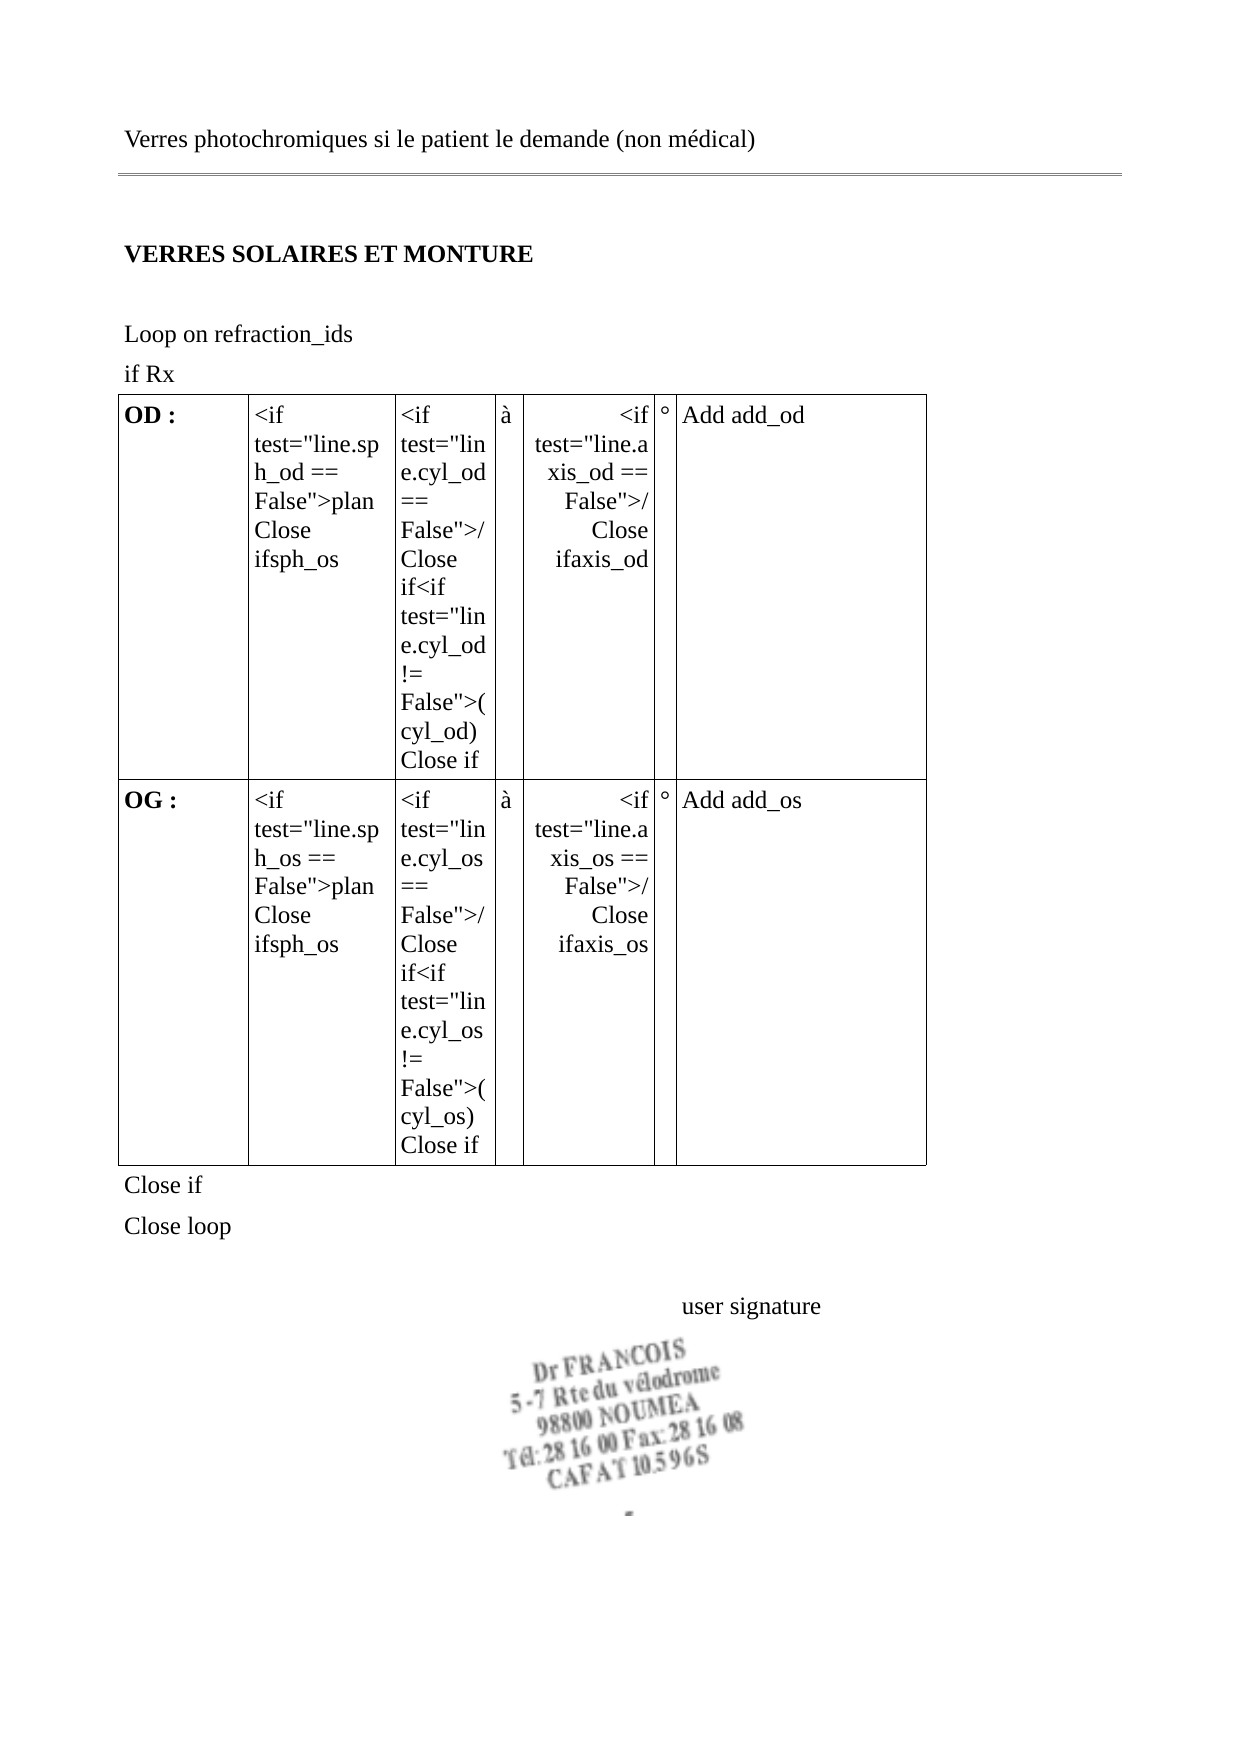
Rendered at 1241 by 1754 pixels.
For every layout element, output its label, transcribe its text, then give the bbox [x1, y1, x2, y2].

table_cell if Rx [118, 354, 395, 394]
table_cell [249, 1166, 395, 1205]
table_cell [676, 354, 926, 394]
table_cell [676, 314, 926, 354]
table_cell [654, 1205, 676, 1245]
table_cell [676, 1166, 926, 1205]
table_cell [654, 1285, 676, 1325]
table_cell [118, 274, 926, 314]
table_cell ° [655, 395, 676, 779]
table_cell Close loop [118, 1205, 248, 1245]
table_cell [495, 354, 523, 394]
table_cell [395, 1205, 495, 1245]
table_cell [523, 314, 654, 354]
table_cell Add add_os [677, 780, 926, 1165]
table_cell [523, 1245, 654, 1285]
table_cell [523, 1285, 654, 1325]
table_cell [654, 1166, 676, 1205]
picture [465, 1325, 776, 1516]
table_cell Add add_od [677, 395, 926, 779]
table_cell [495, 1285, 523, 1325]
table_cell à [496, 395, 523, 779]
table_cell [118, 1245, 248, 1285]
table_cell [118, 1285, 248, 1326]
table_cell [495, 1245, 523, 1285]
table_cell Loop on refraction_ids [118, 314, 395, 354]
table_cell [495, 1166, 523, 1205]
table_cell Close if [118, 1166, 248, 1205]
table_cell OG : [119, 780, 248, 1165]
table_cell [395, 1166, 495, 1205]
table_cell ° [655, 780, 676, 1165]
table_cell [523, 1205, 654, 1245]
table_cell [523, 354, 654, 394]
table_cell <if test="line.sph_os == False">planClose ifsph_os [249, 780, 395, 1165]
table_cell [654, 354, 676, 394]
table_cell OD : [119, 395, 248, 779]
table_cell [495, 1205, 523, 1245]
table_cell <if test="line.sph_od == False">planClose ifsph_os [249, 395, 395, 779]
table_cell [676, 1245, 926, 1285]
table_cell [249, 1285, 395, 1326]
table_cell [249, 1205, 395, 1245]
table_cell [395, 314, 495, 354]
table_cell <if test="line.cyl_os == False">/Close if<if test="line.cyl_os != False">(cyl_os)Close if [396, 780, 495, 1165]
table_cell [249, 1245, 395, 1285]
table_cell [395, 1285, 495, 1326]
table_cell <if test="line.axis_od == False">/Close ifaxis_od [524, 395, 654, 779]
table_cell à [496, 780, 523, 1165]
table_cell <if test="line.axis_os == False">/Close ifaxis_os [524, 780, 654, 1165]
table_cell [654, 1245, 676, 1285]
table_cell [395, 1245, 495, 1285]
table_cell [654, 314, 676, 354]
table_header VERRES SOLAIRES ET MONTURE [118, 233, 926, 273]
table_cell [495, 314, 523, 354]
table_cell Verres photochromiques si le patient le demande (non médical) [118, 118, 926, 158]
table_cell user signature [676, 1285, 926, 1326]
table_cell [395, 354, 495, 394]
table_cell <if test="line.cyl_od == False">/Close if<if test="line.cyl_od != False">(cyl_od)Close if [396, 395, 495, 779]
table_cell [523, 1166, 654, 1205]
table_cell [676, 1205, 926, 1245]
